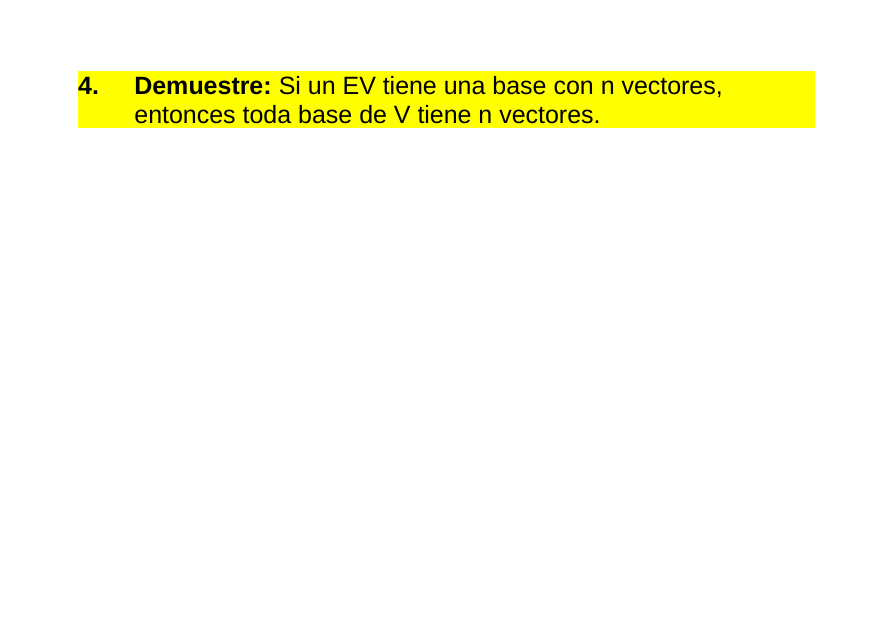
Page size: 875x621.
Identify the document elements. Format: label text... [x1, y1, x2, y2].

list Demuestre: Si un EV tiene una base con n vectores, entonces toda base de V tiene n vectores. [78, 71, 815, 128]
